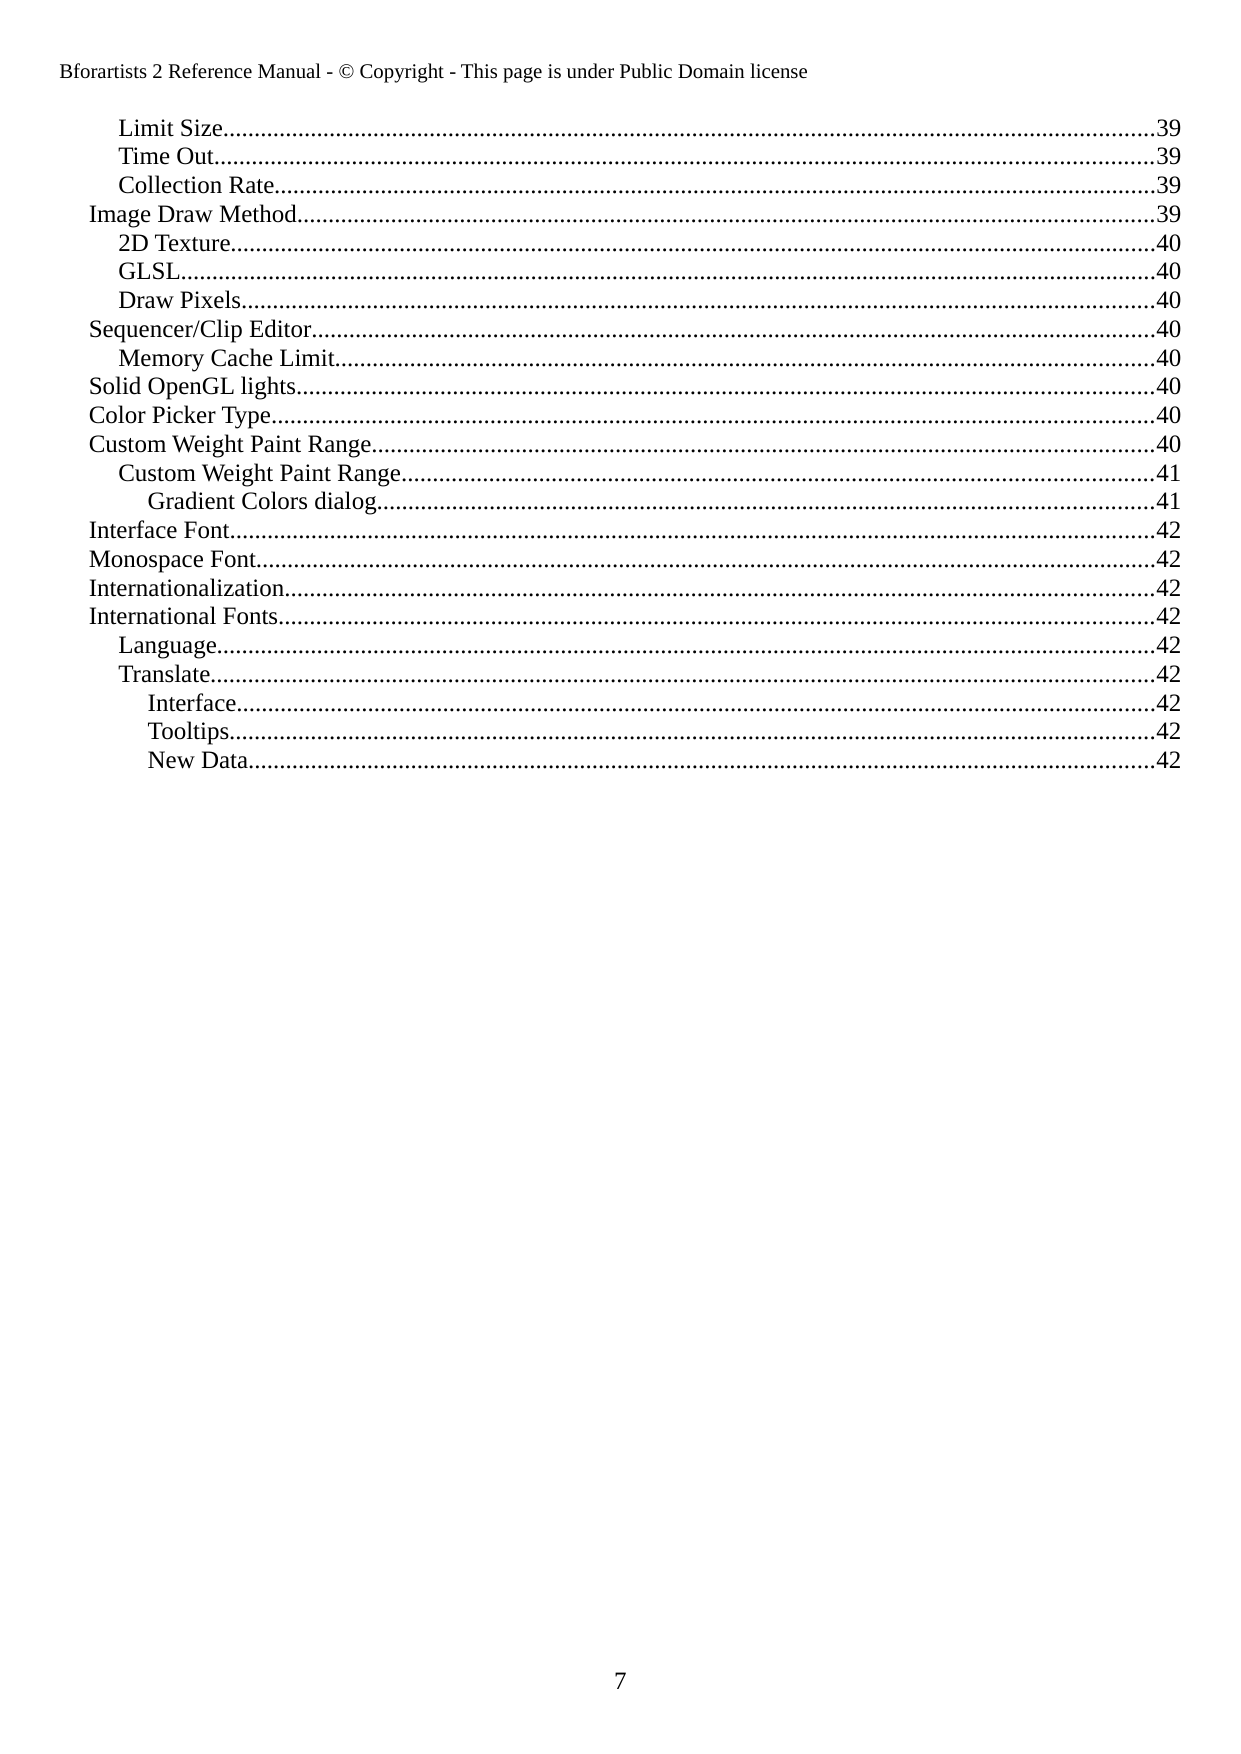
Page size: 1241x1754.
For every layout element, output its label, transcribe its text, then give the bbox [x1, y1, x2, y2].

text Draw Pixels 40 [118, 285, 1181, 314]
text Translate 42 [118, 659, 1181, 688]
text Time Out 39 [118, 141, 1181, 170]
text Color Picker Type 40 [88, 400, 1181, 429]
text Custom Weight Paint Range 41 [118, 458, 1181, 486]
text International Fonts 42 [88, 601, 1181, 630]
text Monospace Font 42 [88, 544, 1181, 573]
text Language 42 [118, 630, 1181, 659]
text Interface Font 42 [88, 515, 1181, 544]
text Image Draw Method 39 [88, 199, 1181, 228]
text New Data 42 [147, 745, 1181, 774]
text Solid OpenGL lights 40 [88, 371, 1181, 400]
text Memory Cache Limit 40 [118, 343, 1181, 371]
text Internationalization 42 [88, 573, 1181, 601]
text Limit Size 39 [118, 113, 1181, 141]
text Tooltips 42 [147, 716, 1181, 745]
text GLSL 40 [118, 256, 1181, 285]
text Sequencer/Clip Editor 40 [88, 314, 1181, 343]
text Custom Weight Paint Range 40 [88, 429, 1181, 458]
text Gradient Colors dialog 41 [147, 486, 1181, 515]
text Collection Rate 39 [118, 170, 1181, 199]
text 2D Texture 40 [118, 228, 1181, 256]
text Interface 42 [147, 688, 1181, 716]
